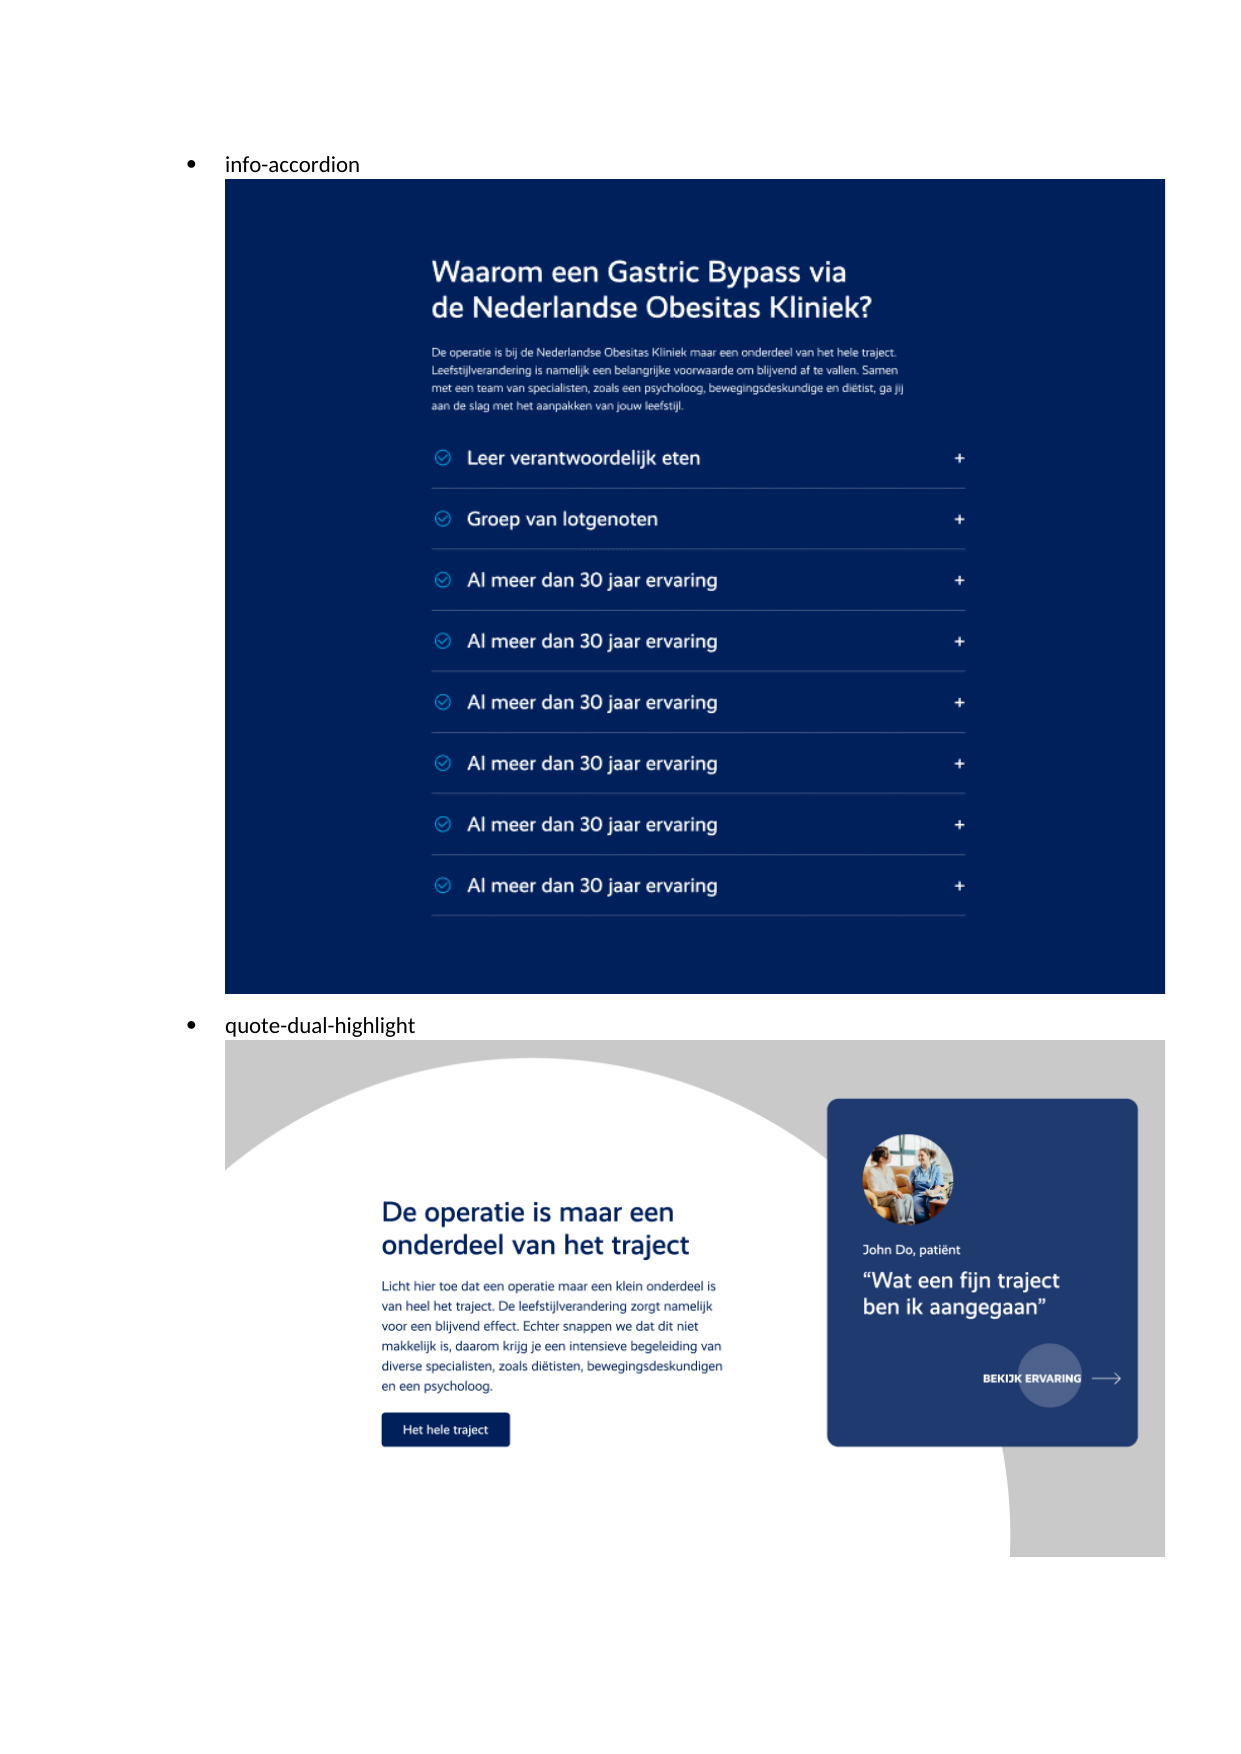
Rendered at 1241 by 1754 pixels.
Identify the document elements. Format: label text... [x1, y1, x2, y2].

list quote-dual-highlight [187, 1011, 1090, 1556]
list info-accordion [187, 150, 1090, 993]
